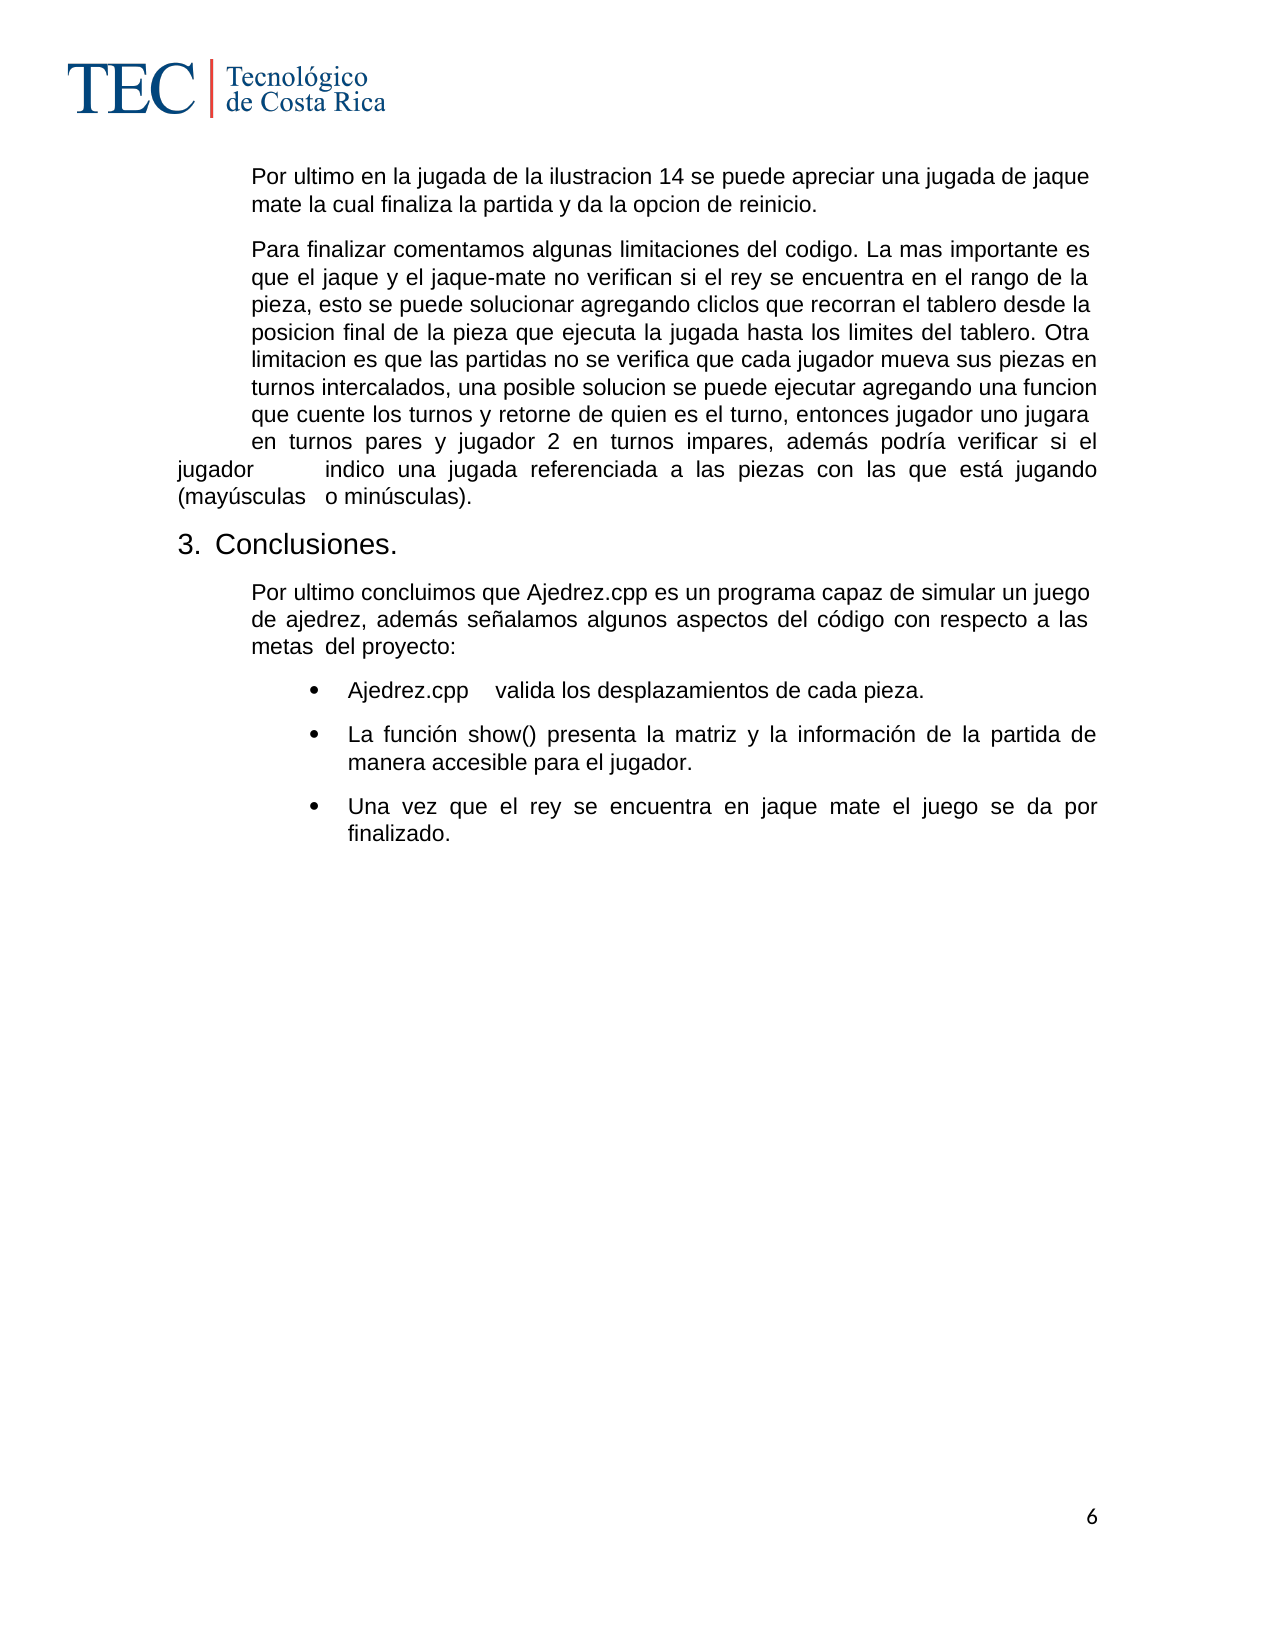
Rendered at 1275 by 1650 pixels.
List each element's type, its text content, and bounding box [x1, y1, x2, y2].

list Ajedrez.cpp valida los desplazamientos de cada pieza. [310, 677, 1098, 704]
list Una vez que el rey se encuentra en jaque mate el juego se da por finalizado. [310, 793, 1098, 847]
list La función show() presenta la matriz y la información de la partida de manera accesible para el jugador. [310, 721, 1098, 775]
list Conclusiones. [177, 527, 1098, 561]
text Para finalizar comentamos algunas limitaciones del codigo. La mas importante es que el jaque y el jaque-mate no verifican si el rey se encuentra en el rango de la pieza, esto se puede solucionar agregando cliclos que recorran el tablero desde la posicion final de la pieza que ejecuta la jugada hasta los limites del tablero. Otra limitacion es que las partidas no se verifica que cada jugador mueva sus piezas en turnos intercalados, una posible solucion se puede ejecutar agregando una funcion que cuente los turnos y retorne de quien es el turno, entonces jugador uno jugara en turnos pares y jugador 2 en turnos impares, además podría verificar si el jugador indico una jugada referenciada a las piezas con las que está jugando (mayúsculas o minúsculas). [177, 235, 1098, 509]
text Por ultimo concluimos que Ajedrez.cpp es un programa capaz de simular un juego de ajedrez, además señalamos algunos aspectos del código con respecto a las metas del proyecto: [177, 578, 1098, 660]
text Por ultimo en la jugada de la ilustracion 14 se puede apreciar una jugada de jaque mate la cual finaliza la partida y da la opcion de reinicio. [177, 163, 1098, 217]
